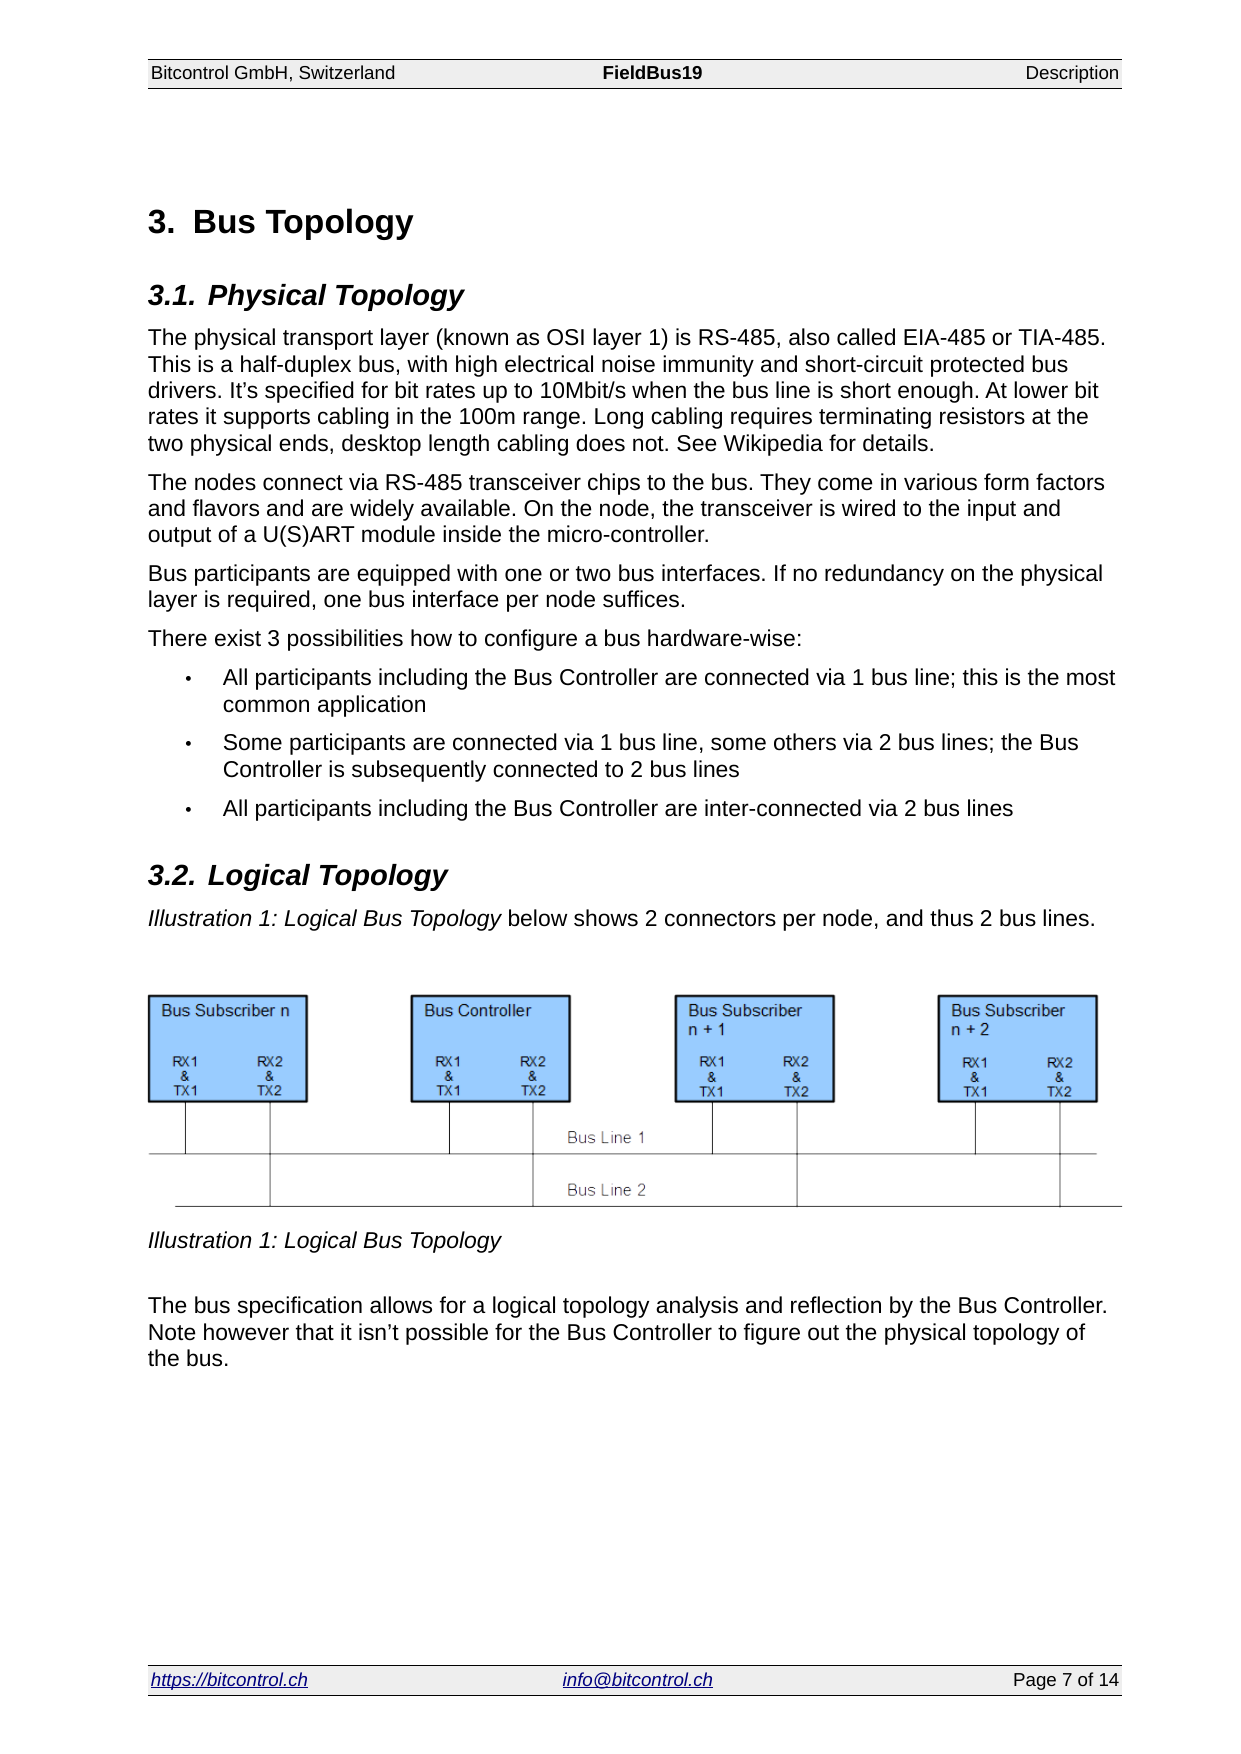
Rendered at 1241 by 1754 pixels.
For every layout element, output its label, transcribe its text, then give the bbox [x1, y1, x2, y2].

text The physical transport layer (known as OSI layer 1) is RS-485, also called EIA-485 or TIA-485. This is a half-duplex bus, with high electrical noise immunity and short-circuit protected bus drivers. It’s specified for bit rates up to 10Mbit/s when the bus line is short enough. At lower bit rates it supports cabling in the 100m range. Long cabling requires terminating resistors at the two physical ends, desktop length cabling does not. See Wikipedia for details. [148, 324, 1122, 456]
picture [147, 994, 1123, 1227]
text The nodes connect via RS-485 transceiver chips to the bus. They come in various form factors and flavors and are widely available. On the node, the transceiver is wired to the input and output of a U(S)ART module inside the micro-controller. [148, 468, 1122, 548]
text There exist 3 possibilities how to configure a bus hardware-wise: [148, 625, 1122, 652]
subtitle Physical Topology [148, 278, 1122, 312]
text Illustration 1: Logical Bus Topology [148, 1227, 1122, 1253]
text Bus participants are equipped with one or two bus interfaces. If no redundancy on the physical layer is required, one bus interface per node suffices. [148, 560, 1122, 613]
subtitle Logical Topology [148, 858, 1122, 892]
list All participants including the Bus Controller are inter-connected via 2 bus lines [185, 794, 1122, 821]
subtitle Bus Topology [148, 202, 1122, 241]
list All participants including the Bus Controller are connected via 1 bus line; this is the most common application [185, 664, 1122, 717]
text Illustration 1: Logical Bus Topology below shows 2 connectors per node, and thus 2 bus lines. [148, 904, 1122, 931]
text The bus specification allows for a logical topology analysis and reflection by the Bus Controller. Note however that it isn’t possible for the Bus Controller to figure out the physical topology of the bus. [148, 1292, 1122, 1371]
list Some participants are connected via 1 bus line, some others via 2 bus lines; the Bus Controller is subsequently connected to 2 bus lines [185, 729, 1122, 782]
